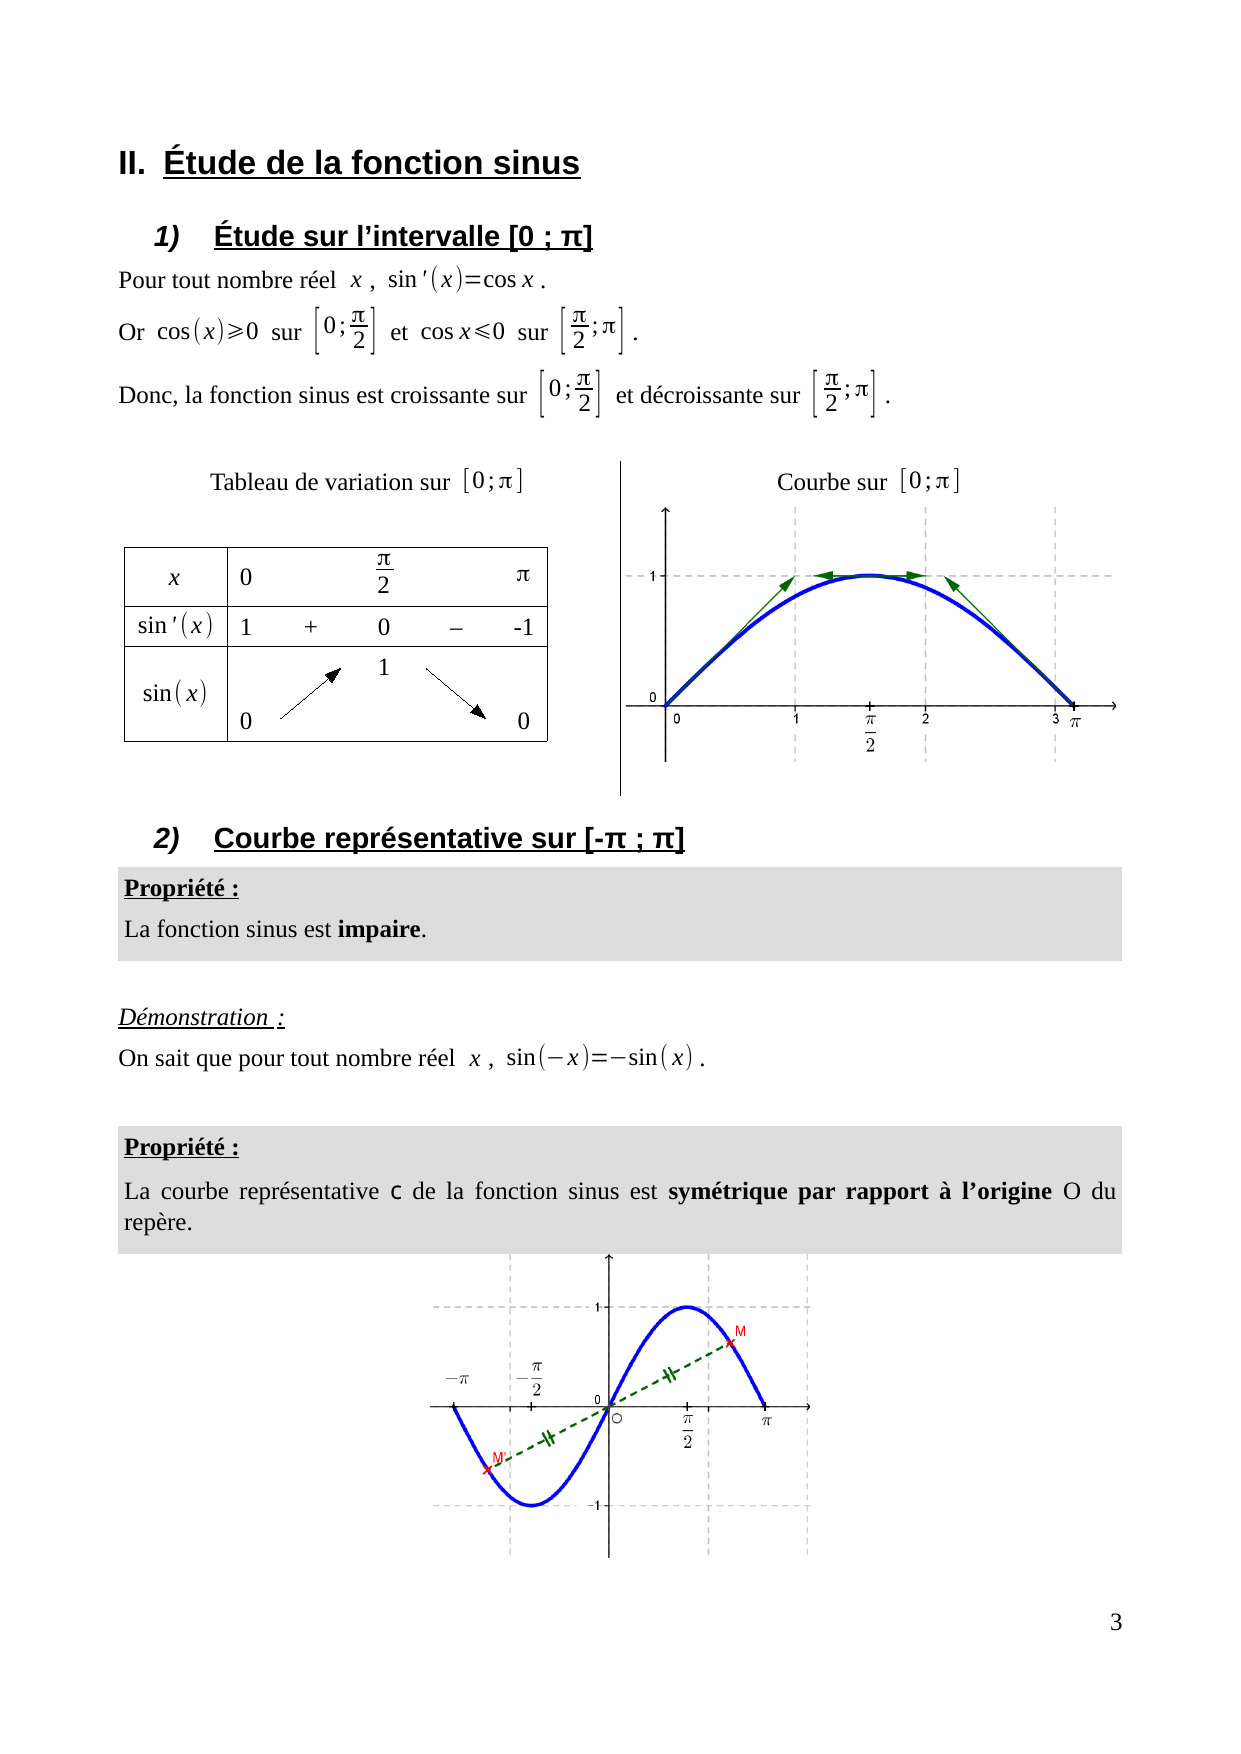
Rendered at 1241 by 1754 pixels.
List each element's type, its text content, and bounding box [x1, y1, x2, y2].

table_cell 0 [228, 647, 265, 741]
table_cell 1 [357, 647, 411, 741]
table_header Propriété : La courbe représentative c de la fonction sinus est symétrique par rapport à l’origine O du repère. [118, 1126, 1122, 1254]
subtitle Courbe représentative sur [-π ; π] [153, 821, 1122, 854]
subtitle Étude sur l’intervalle [0 ; π] [153, 219, 1122, 253]
text Donc, la fonction sinus est croissante sur et décroissante sur . [118, 369, 1122, 420]
table_cell – [411, 607, 501, 646]
table_header 0 [228, 548, 265, 606]
table_cell 0 [501, 647, 547, 741]
table_header Courbe sur [621, 461, 1122, 501]
table_cell -1 [501, 607, 547, 646]
table_header [265, 548, 357, 606]
text On sait que pour tout nombre réel , . [118, 1043, 1122, 1072]
text Démonstration : [118, 1002, 1122, 1031]
table_cell [265, 647, 357, 741]
text Pour tout nombre réel , . [118, 265, 1122, 294]
text Or sur et sur . [118, 307, 1122, 357]
table_header [357, 548, 411, 606]
table_cell [125, 647, 227, 741]
table_cell [118, 542, 620, 796]
table_cell [621, 501, 1122, 796]
table_header [501, 548, 547, 606]
table_header x [125, 548, 227, 606]
table_header Propriété : La fonction sinus est impaire. [118, 867, 1122, 961]
table_header [411, 548, 501, 606]
table_cell [411, 647, 501, 741]
table_cell 0 [357, 607, 411, 646]
table_cell [118, 501, 620, 542]
table_header Tableau de variation sur [118, 461, 620, 501]
table_cell 1 [228, 607, 265, 646]
table_cell + [265, 607, 357, 646]
subtitle Étude de la fonction sinus [118, 143, 1122, 182]
table_cell [125, 607, 227, 646]
